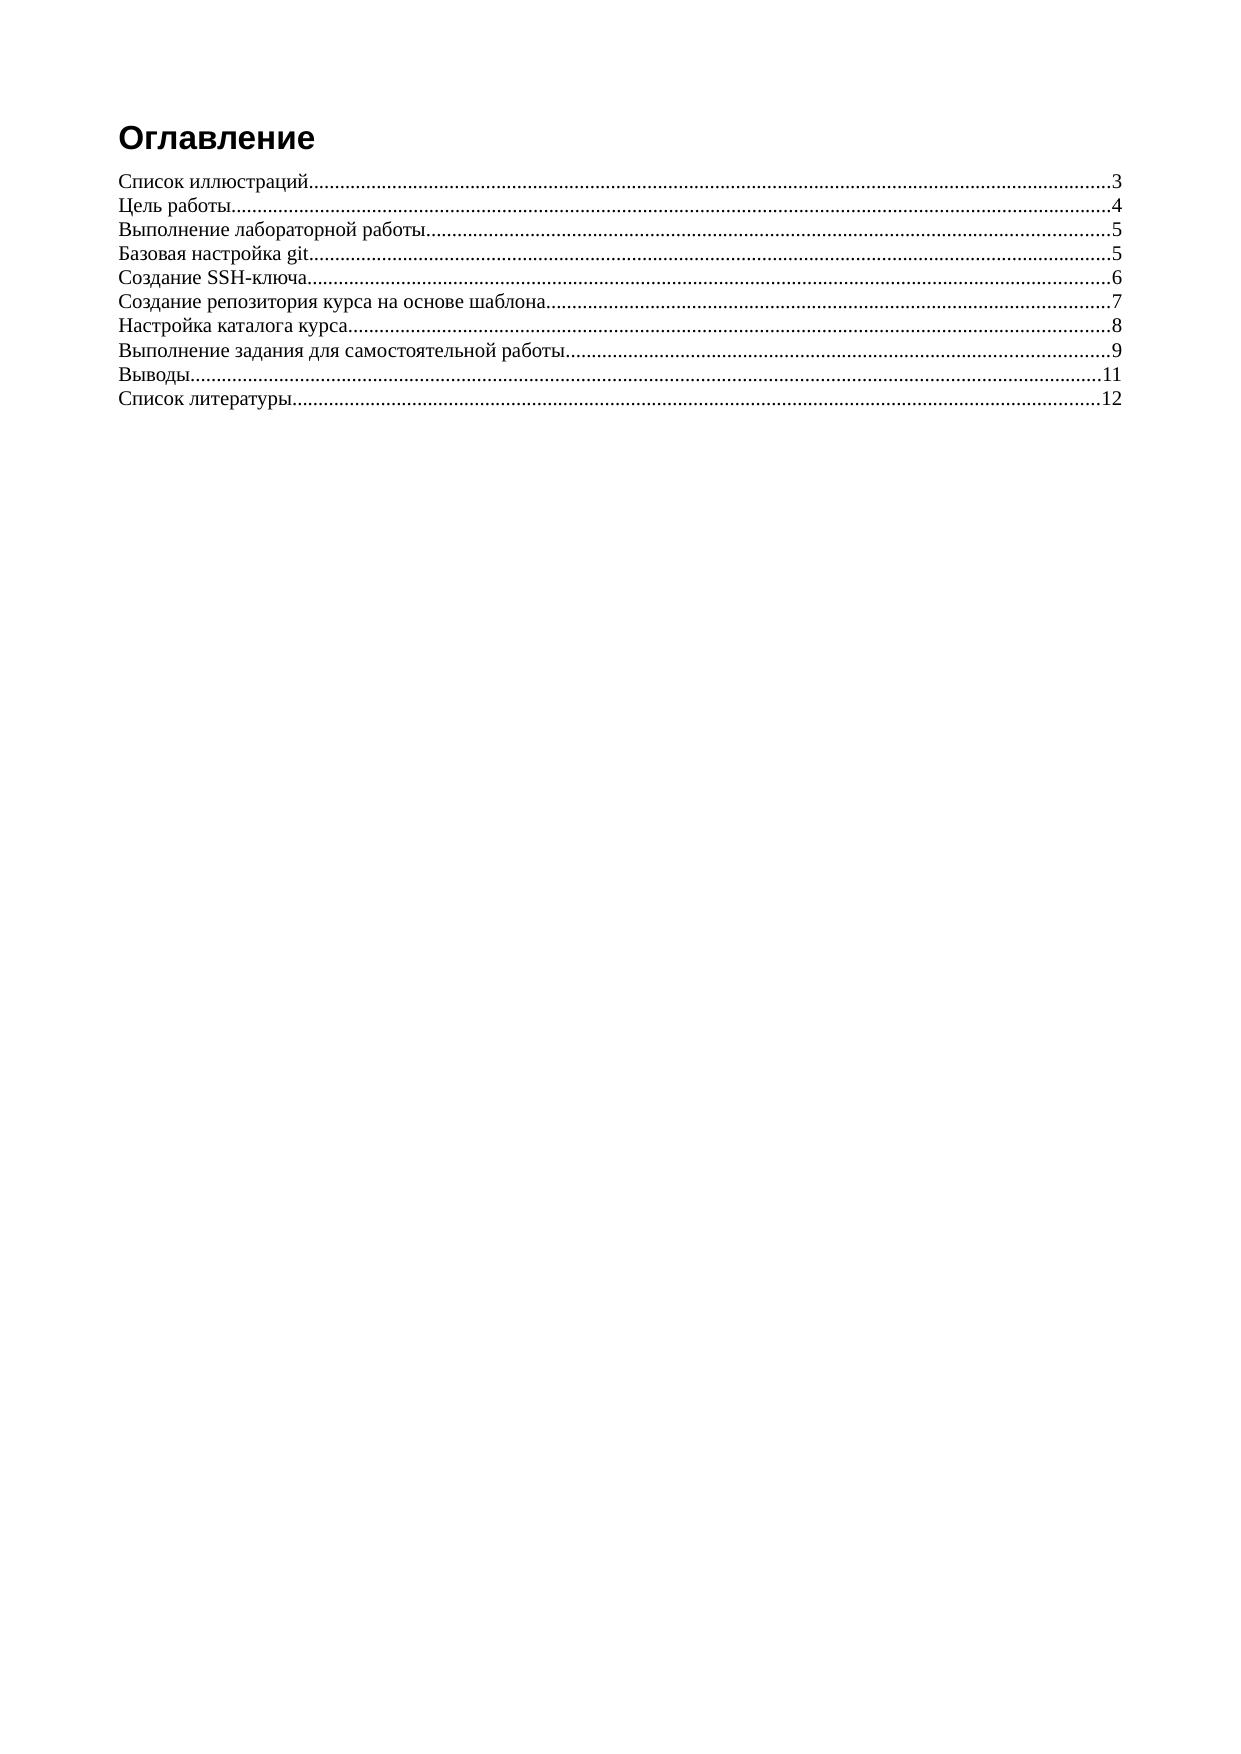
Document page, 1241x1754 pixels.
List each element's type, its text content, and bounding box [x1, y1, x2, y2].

text Создание репозитория курса на основе шаблона 7 [118, 289, 1122, 313]
text Выполнение задания для самостоятельной работы 9 [118, 337, 1122, 362]
text Создание SSH-ключа 6 [118, 265, 1122, 289]
text Настройка каталога курса 8 [118, 313, 1122, 337]
subtitle Оглавление [118, 118, 1122, 157]
text Список иллюстраций 3 [118, 169, 1122, 193]
text Базовая настройка git 5 [118, 241, 1122, 265]
text Список литературы 12 [118, 386, 1122, 410]
text Цель работы 4 [118, 193, 1122, 217]
text Выполнение лабораторной работы 5 [118, 217, 1122, 241]
text Выводы 11 [118, 362, 1122, 386]
